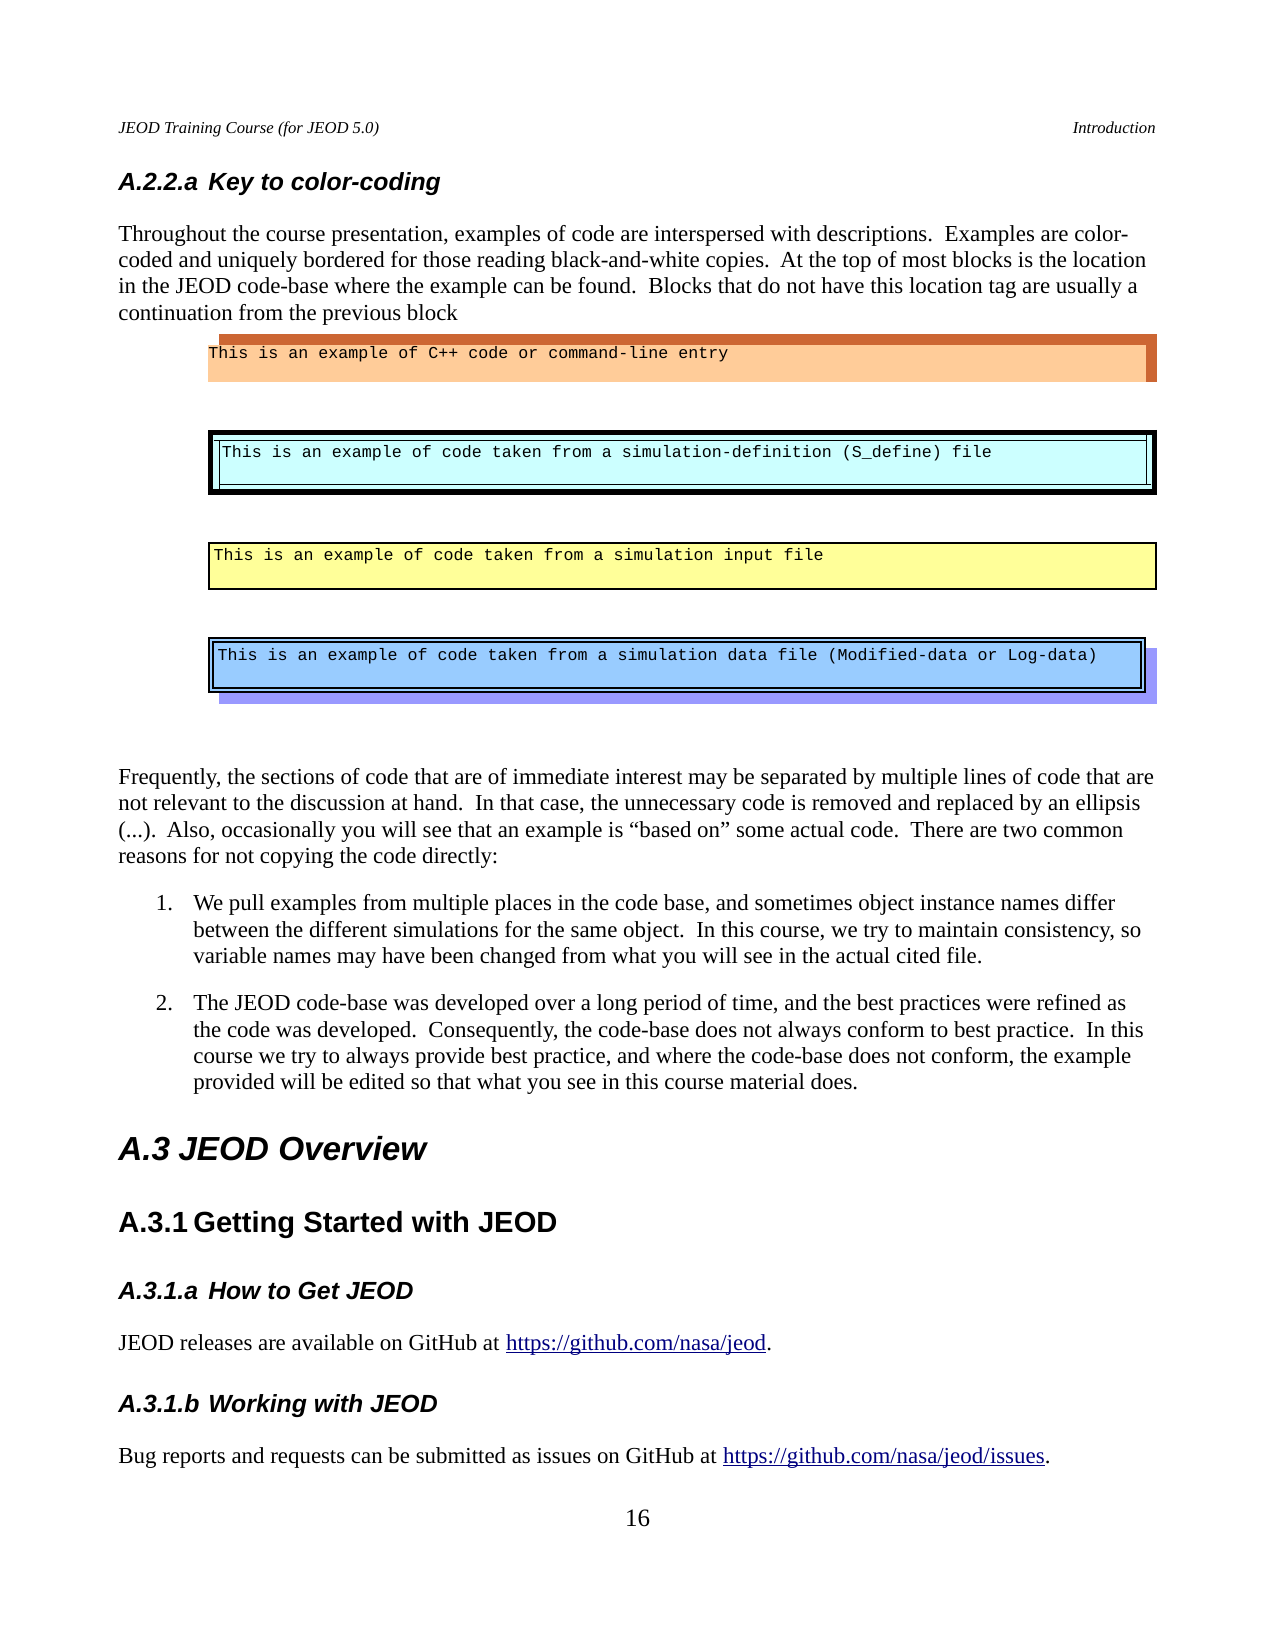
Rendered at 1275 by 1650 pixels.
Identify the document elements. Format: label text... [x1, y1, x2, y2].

subtitle JEOD Overview [118, 1129, 1157, 1167]
text This is an example of C++ code or command-line entry [208, 345, 1146, 363]
text JEOD releases are available on GitHub at https://github.com/nasa/jeod. [118, 1329, 1157, 1355]
text Frequently, the sections of code that are of immediate interest may be separated by multiple lines of code that are not relevant to the discussion at hand. In that case, the unnecessary code is removed and replaced by an ellipsis (...). Also, occasionally you will see that an example is “based on” some actual code. There are two common reasons for not copying the code directly: [118, 763, 1157, 868]
list We pull examples from multiple places in the code base, and sometimes object instance names differ between the different simulations for the same object. In this course, we try to maintain consistency, so variable names may have been changed from what you will see in the actual cited file. [156, 889, 1157, 968]
list The JEOD code-base was developed over a long period of time, and the best practices were refined as the code was developed. Consequently, the code-base does not always conform to best practice. In this course we try to always provide best practice, and where the code-base does not conform, the example provided will be edited so that what you see in this course material does. [156, 989, 1157, 1095]
text Bug reports and requests can be submitted as issues on GitHub at https://github.com/nasa/jeod/issues. [118, 1442, 1157, 1468]
text This is an example of code taken from a simulation input file [210, 544, 1155, 561]
subtitle How to Get JEOD [118, 1276, 1157, 1304]
subtitle Getting Started with JEOD [118, 1205, 1157, 1238]
subtitle Key to color-coding [118, 167, 1157, 195]
text Throughout the course presentation, examples of code are interspersed with descriptions. Examples are color-coded and uniquely bordered for those reading black-and-white copies. At the top of most blocks is the location in the JEOD code-base where the example can be found. Blocks that do not have this location tag are usually a continuation from the previous block [118, 220, 1157, 325]
text This is an example of code taken from a simulation-definition (S_define) file [213, 435, 1146, 440]
text This is an example of code taken from a simulation data file (Modified-data or Log-data) [214, 643, 1140, 656]
subtitle Working with JEOD [118, 1389, 1157, 1418]
text This is an example of code taken from a simulation-definition (S_define) file [220, 441, 1146, 448]
